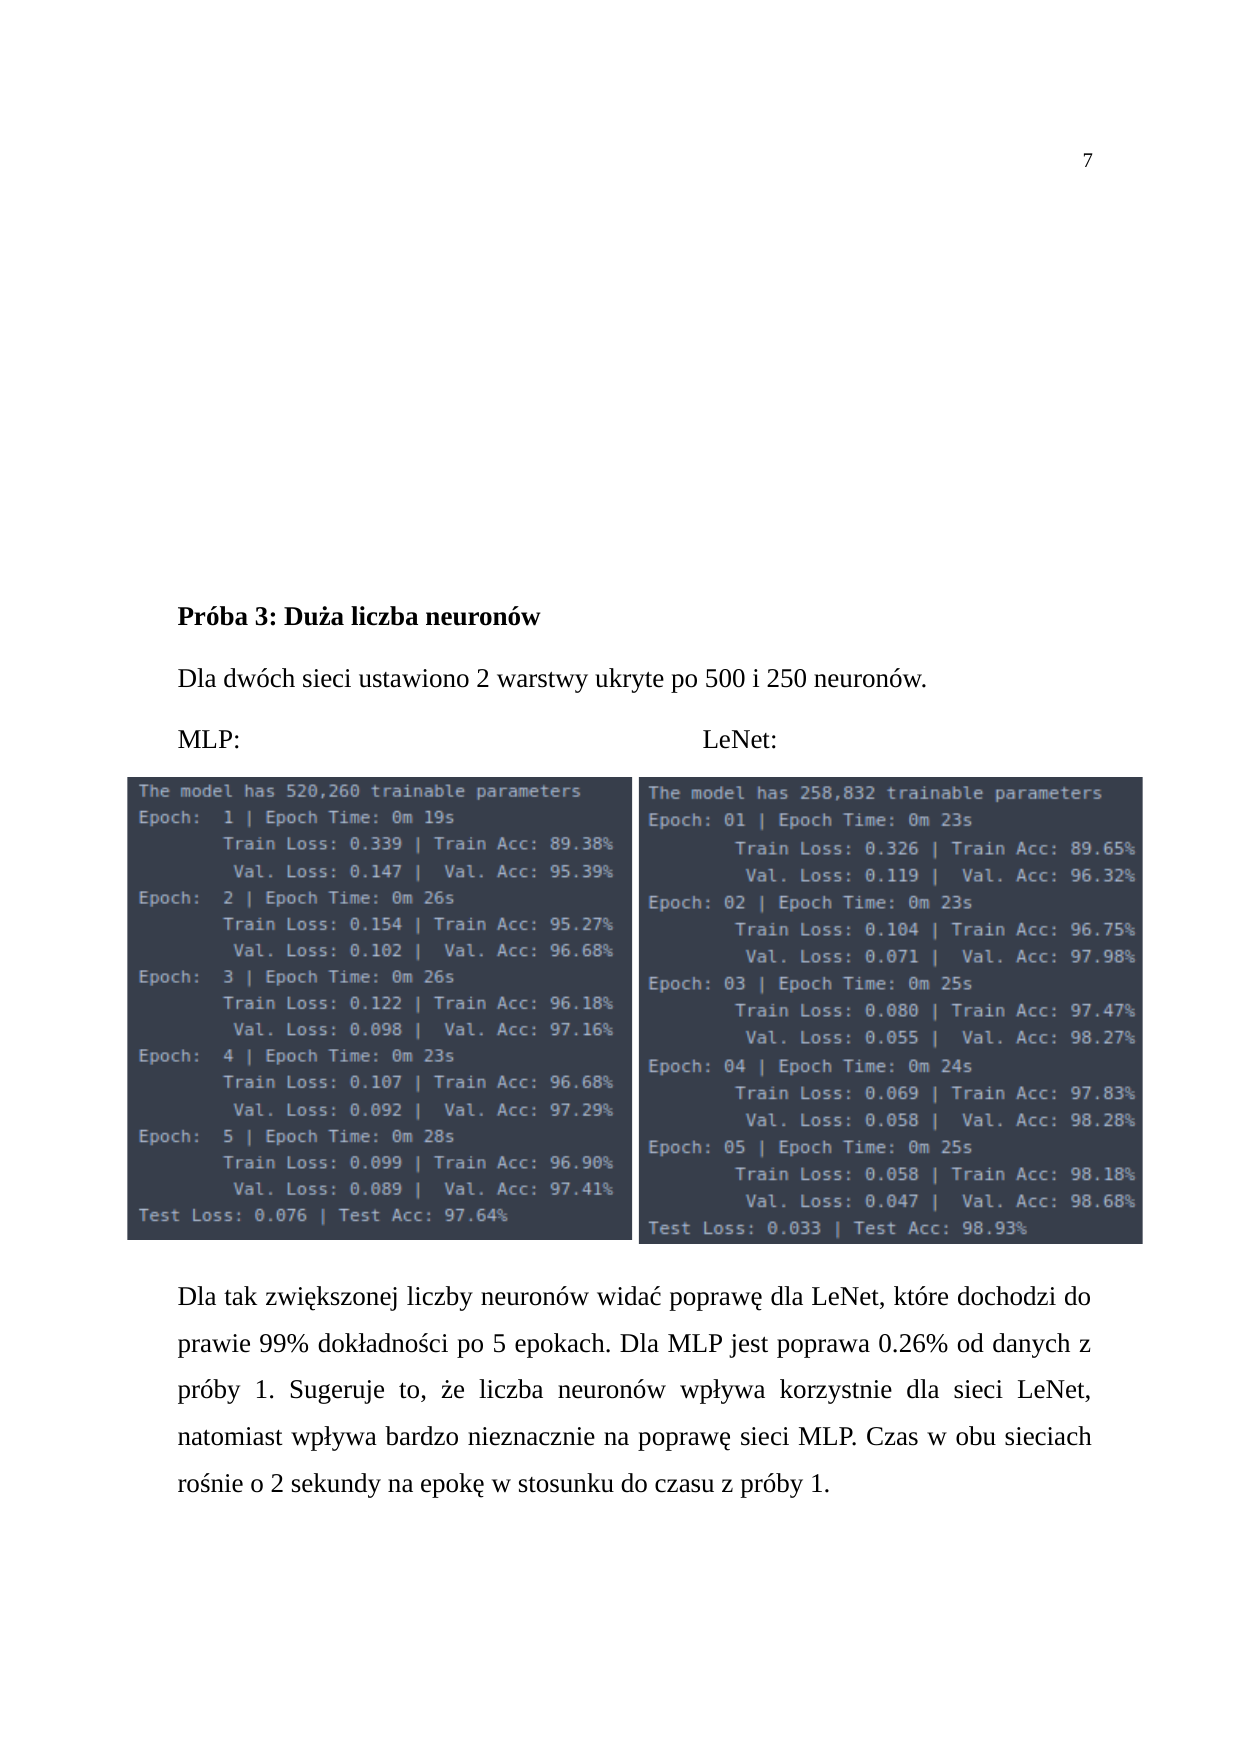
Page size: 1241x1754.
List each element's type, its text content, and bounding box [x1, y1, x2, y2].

text Próba 3: Duża liczba neuronów [177, 600, 1093, 632]
text Dla tak zwiększonej liczby neuronów widać poprawę dla LeNet, które dochodzi do prawie 99% dokładności po 5 epokach. Dla MLP jest poprawa 0.26% od danych z próby 1. Sugeruje to, że liczba neuronów wpływa korzystnie dla sieci LeNet, natomiast wpływa bardzo nieznacznie na poprawę sieci MLP. Czas w obu sieciach rośnie o 2 sekundy na epokę w stosunku do czasu z próby 1. [177, 907, 1093, 1498]
text MLP: LeNet: [177, 723, 1093, 754]
text Dla dwóch sieci ustawiono 2 warstwy ukryte po 500 i 250 neuronów. [177, 662, 1093, 693]
picture [638, 777, 1143, 1244]
picture [127, 777, 633, 1240]
